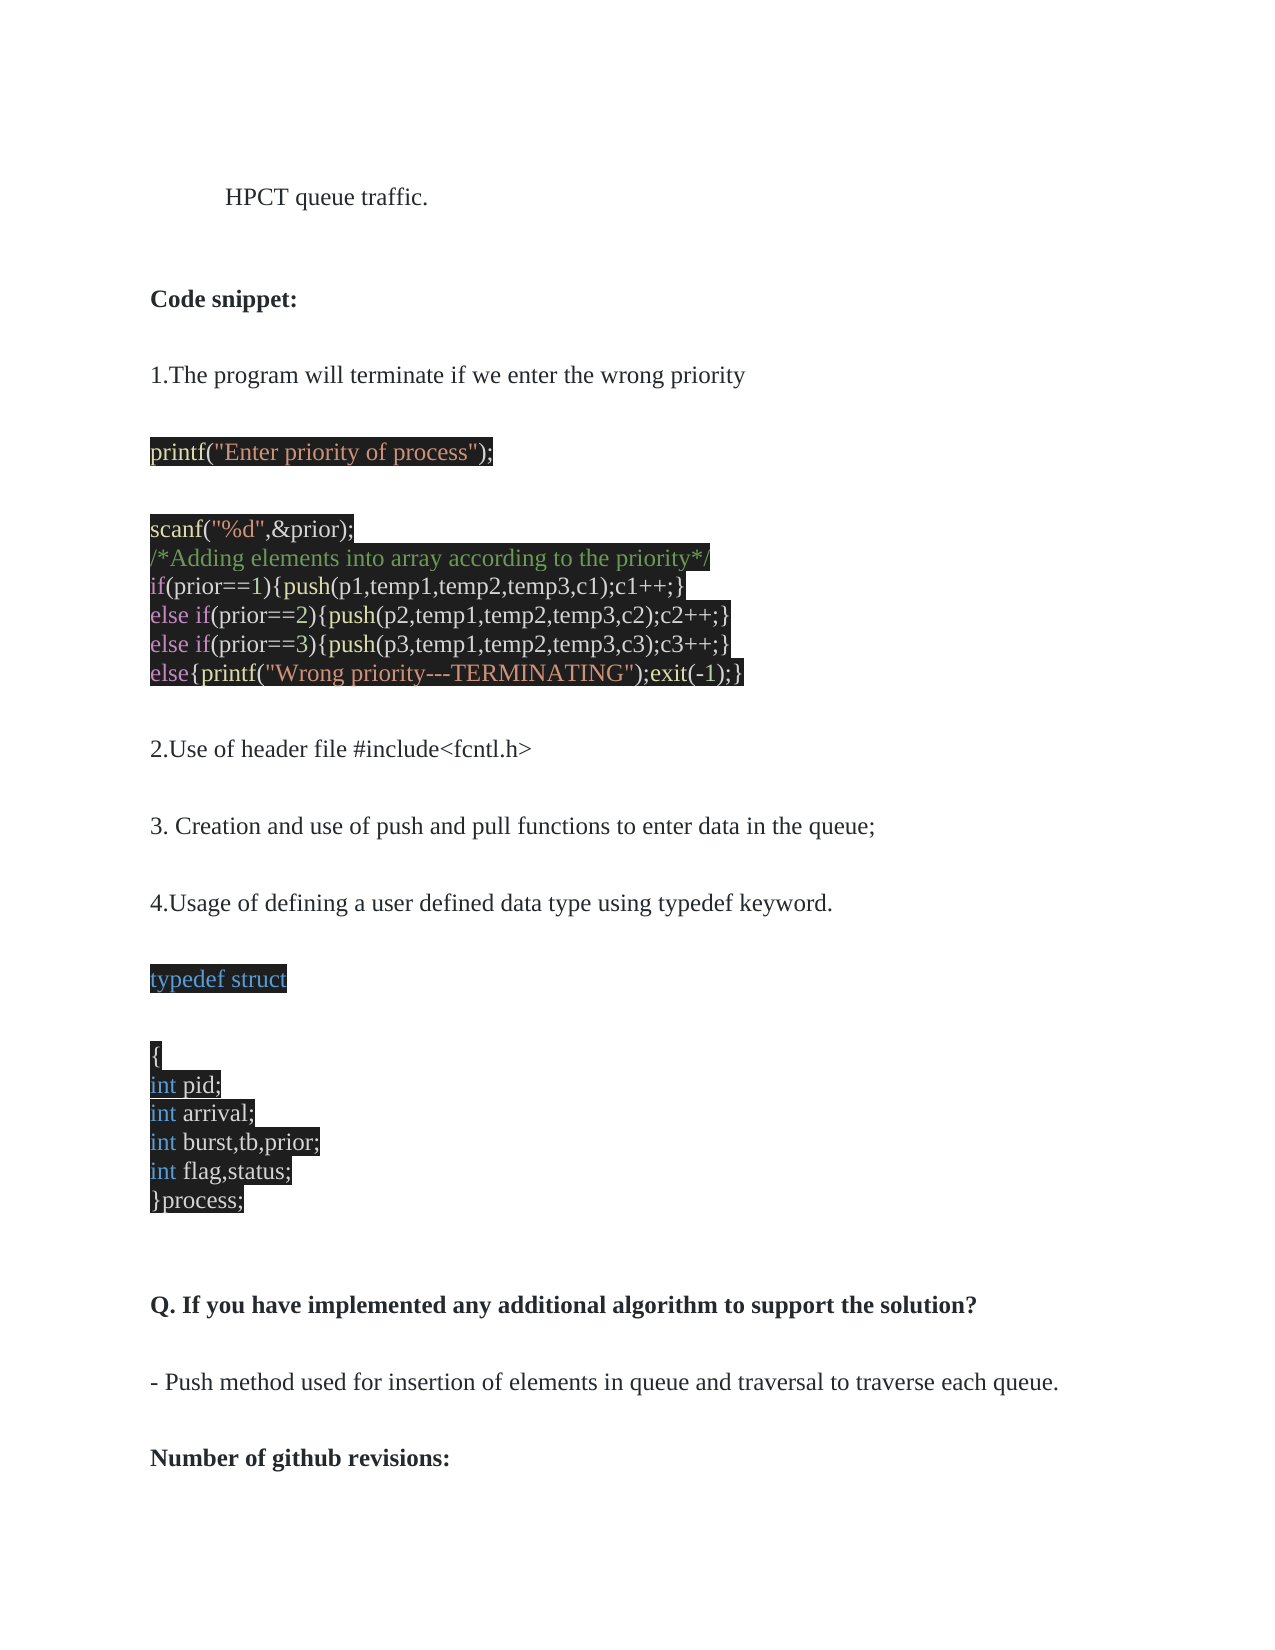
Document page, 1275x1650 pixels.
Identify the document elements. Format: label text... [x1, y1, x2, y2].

text - Push method used for insertion of elements in queue and traversal to traverse each queue. [150, 1367, 1125, 1396]
text int flag,status; [150, 1156, 1125, 1185]
text Number of github revisions: [150, 1443, 1125, 1472]
text Code snippet: [150, 284, 1125, 313]
text if(prior==1){push(p1,temp1,temp2,temp3,c1);c1++;} [150, 571, 1125, 600]
text printf("Enter priority of process"); [150, 437, 1125, 466]
text 2.Use of header file #include<fcntl.h> [150, 734, 1125, 763]
text int pid; [150, 1070, 1125, 1098]
text scanf("%d",&prior); [150, 514, 1125, 543]
text else{printf("Wrong priority---TERMINATING");exit(-1);} [150, 658, 1125, 686]
text Q. If you have implemented any additional algorithm to support the solution? [150, 1290, 1125, 1319]
text else if(prior==3){push(p3,temp1,temp2,temp3,c3);c3++;} [150, 629, 1125, 658]
text }process; [150, 1185, 1125, 1213]
text int arrival; [150, 1098, 1125, 1127]
text else if(prior==2){push(p2,temp1,temp2,temp3,c2);c2++;} [150, 600, 1125, 629]
text 4.Usage of defining a user defined data type using typedef keyword. [150, 888, 1125, 916]
text 3. Creation and use of push and pull functions to enter data in the queue; [150, 811, 1125, 840]
text int burst,tb,prior; [150, 1127, 1125, 1156]
text typedef struct [150, 964, 1125, 993]
text 1.The program will terminate if we enter the wrong priority [150, 361, 1125, 389]
text { [150, 1041, 1125, 1070]
list HPCT queue traffic. [187, 182, 1125, 211]
text /*Adding elements into array according to the priority*/ [150, 543, 1125, 571]
